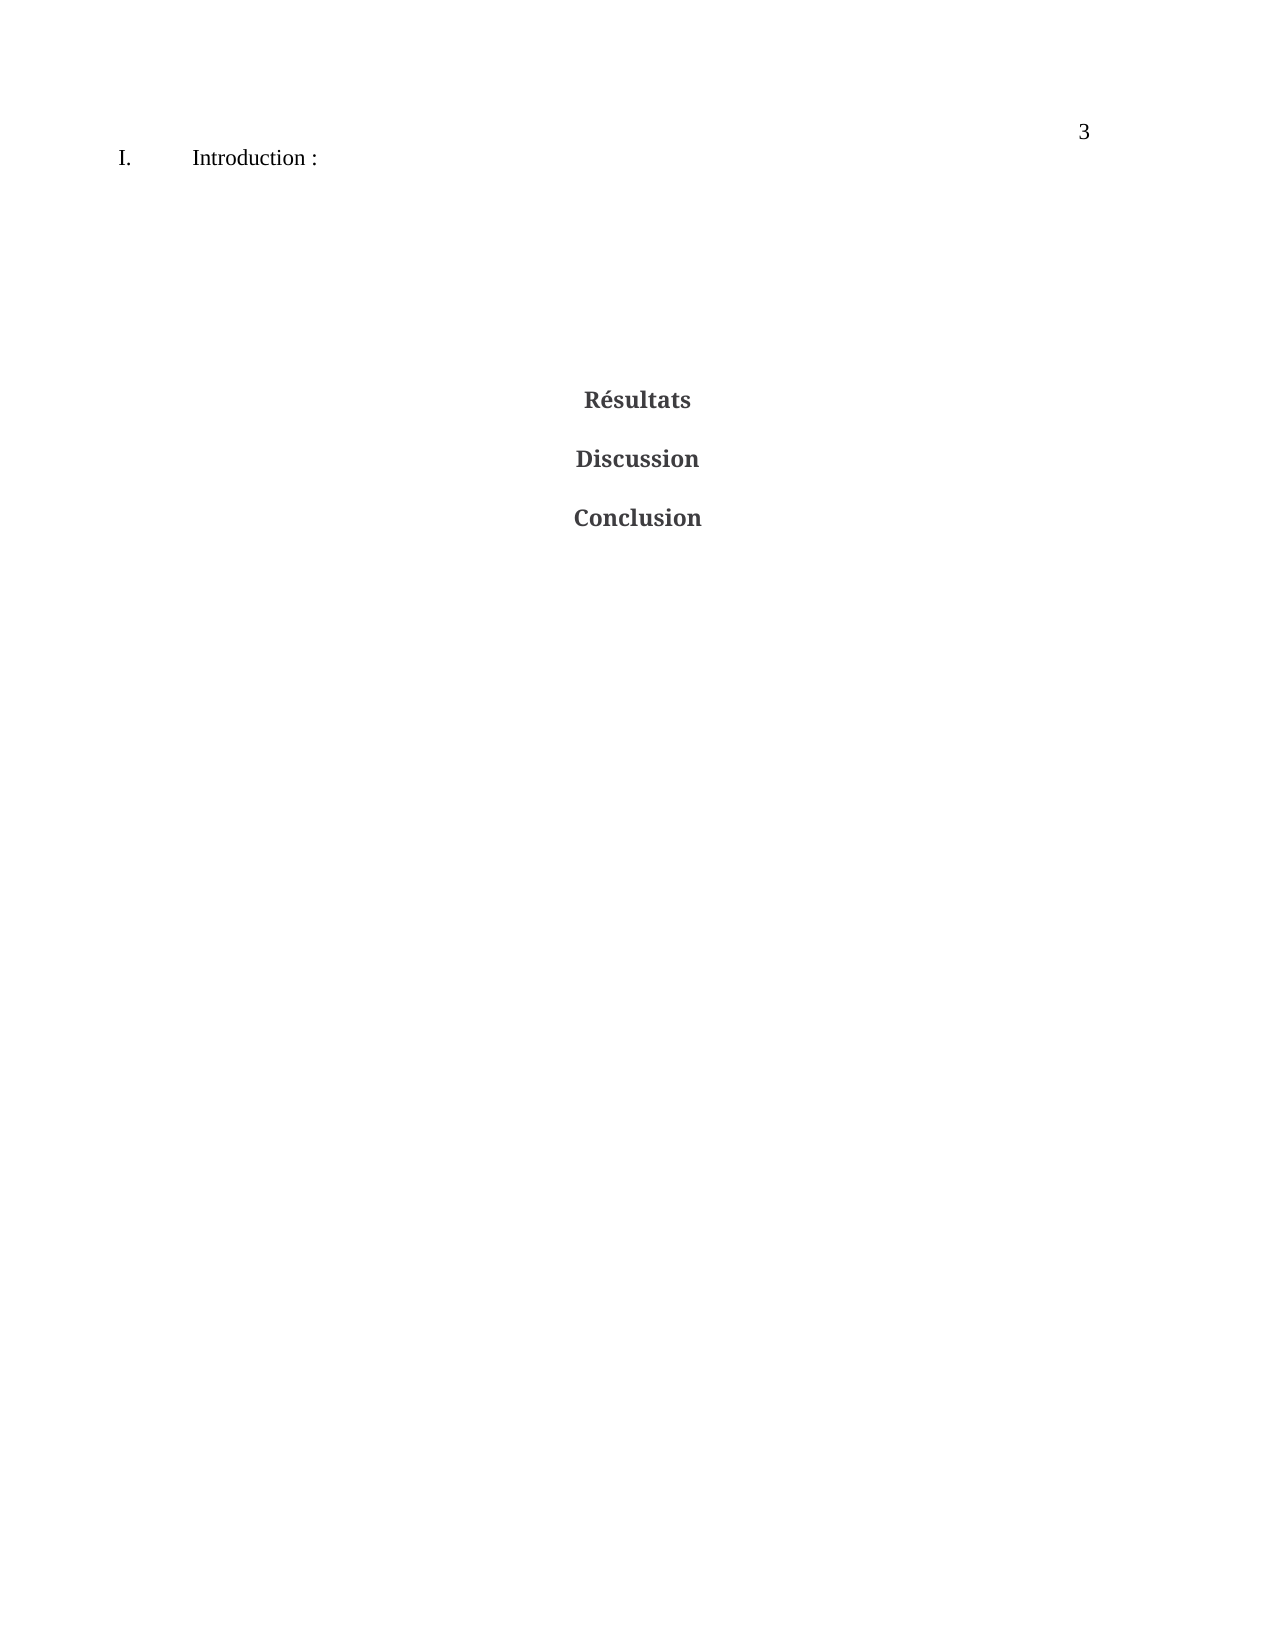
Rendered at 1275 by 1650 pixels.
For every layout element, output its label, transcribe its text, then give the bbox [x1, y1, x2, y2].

text I. Introduction : [118, 144, 1157, 171]
text 3 [118, 118, 1157, 144]
text Résultats [118, 371, 1157, 415]
text Conclusion [118, 490, 1157, 533]
text Discussion [118, 430, 1157, 474]
